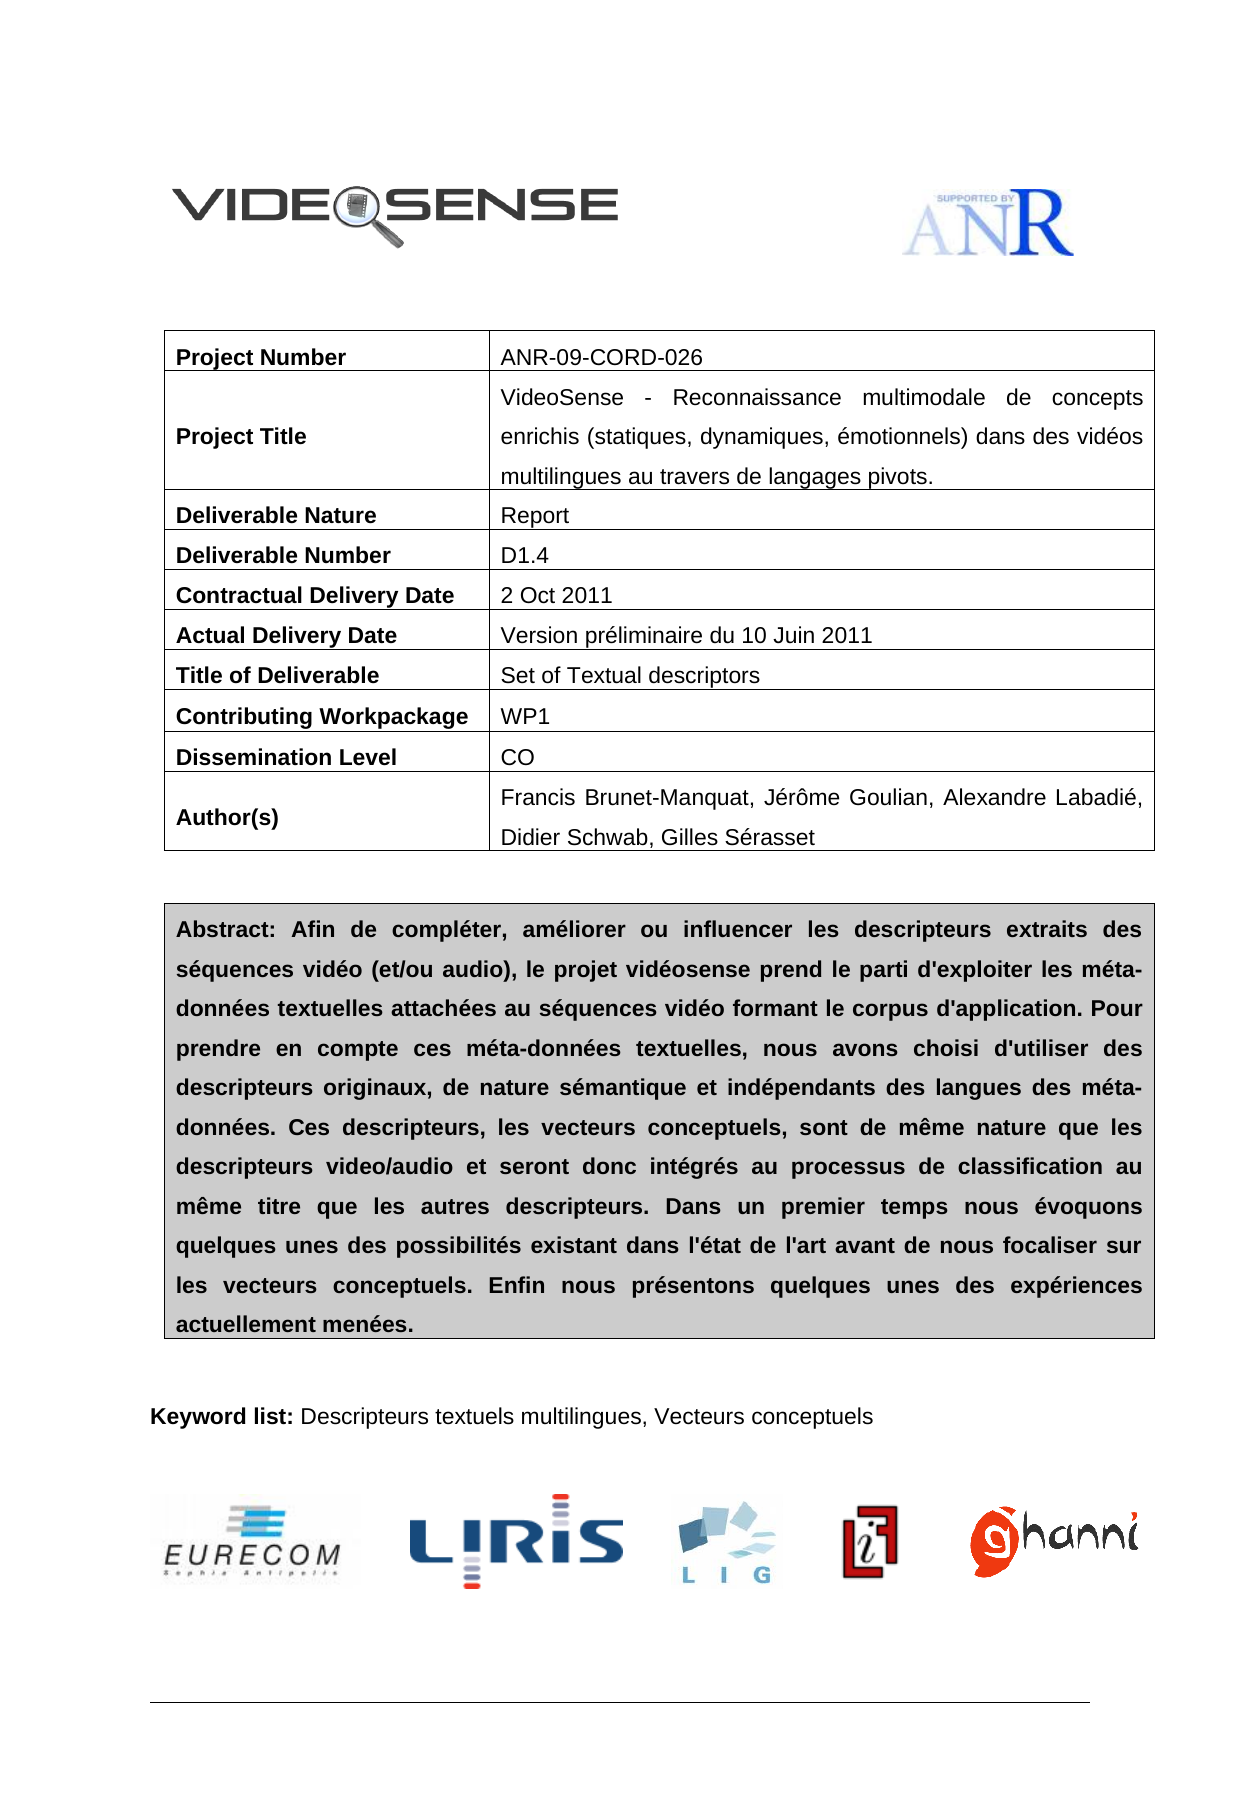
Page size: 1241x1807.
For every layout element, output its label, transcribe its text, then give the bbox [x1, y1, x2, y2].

table_cell Actual Delivery Date [165, 610, 489, 648]
table_cell Report [490, 490, 1154, 529]
picture [166, 171, 627, 256]
picture [410, 1494, 623, 1589]
table_cell Version préliminaire du 10 Juin 2011 [490, 610, 1154, 648]
table_cell Contributing Workpackage [165, 690, 489, 731]
table_cell Francis Brunet-Manquat, Jérôme Goulian, Alexandre Labadié, Didier Schwab, Gilles Sérasset [490, 772, 1154, 850]
text Keyword list: Descripteurs textuels multilingues, Vecteurs conceptuels [150, 1403, 1090, 1429]
table_cell Deliverable Number [165, 530, 489, 569]
table_cell Title of Deliverable [165, 650, 489, 688]
picture [902, 189, 1074, 256]
table_cell VideoSense - Reconnaissance multimodale de concepts enrichis (statiques, dynamiques, émotionnels) dans des vidéos multilingues au travers de langages pivots. [490, 371, 1154, 489]
table_cell Deliverable Nature [165, 490, 489, 529]
table_cell Dissemination Level [165, 732, 489, 771]
table_header Project Number [165, 331, 489, 370]
picture [150, 1494, 361, 1589]
table_header ANR-09-CORD-026 [490, 331, 1154, 370]
table_cell D1.4 [490, 530, 1154, 569]
table_header Abstract: Afin de compléter, améliorer ou influencer les descripteurs extraits des séquences vidéo (et/ou audio), le projet vidéosense prend le parti d'exploiter les méta-données textuelles attachées au séquences vidéo formant le corpus d'application. Pour prendre en compte ces méta-données textuelles, nous avons choisi d'utiliser des descripteurs originaux, de nature sémantique et indépendants des langues des méta-données. Ces descripteurs, les vecteurs conceptuels, sont de même nature que les descripteurs video/audio et seront donc intégrés au processus de classification au même titre que les autres descripteurs. Dans un premier temps nous évoquons quelques unes des possibilités existant dans l'état de l'art avant de nous focaliser sur les vecteurs conceptuels. Enfin nous présentons quelques unes des expériences actuellement menées. [165, 904, 1154, 1338]
table_cell WP1 [490, 690, 1154, 731]
table_cell Contractual Delivery Date [165, 570, 489, 609]
table_cell Set of Textual descriptors [490, 650, 1154, 688]
table_cell Project Title [165, 371, 489, 489]
picture [958, 1494, 1147, 1589]
picture [831, 1494, 910, 1589]
picture [671, 1494, 783, 1589]
table_cell 2 Oct 2011 [490, 570, 1154, 609]
table_cell CO [490, 732, 1154, 771]
table_cell Author(s) [165, 772, 489, 850]
